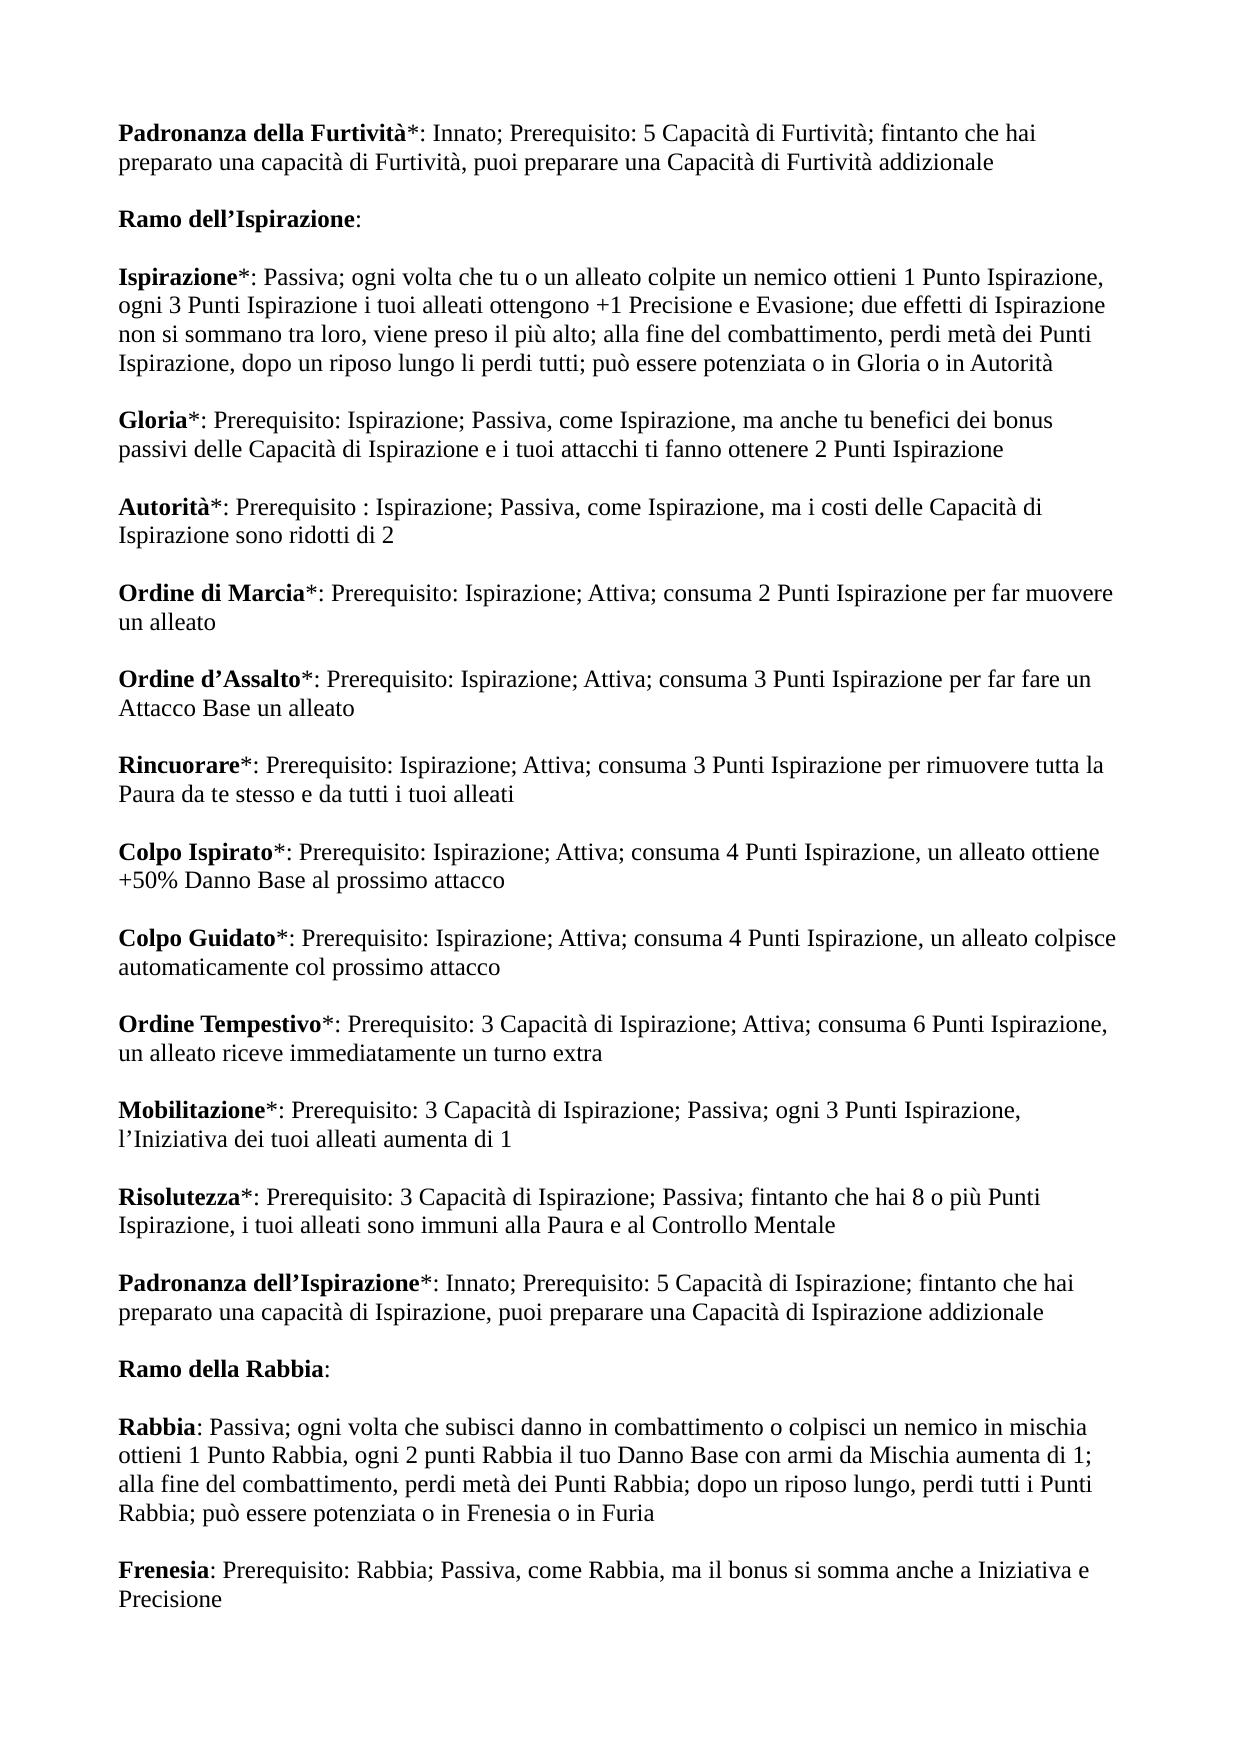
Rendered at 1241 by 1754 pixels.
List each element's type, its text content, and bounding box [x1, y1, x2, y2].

text Ramo della Rabbia: [118, 1354, 1122, 1383]
text Mobilitazione*: Prerequisito: 3 Capacità di Ispirazione; Passiva; ogni 3 Punti Ispirazione, l’Iniziativa dei tuoi alleati aumenta di 1 [118, 1096, 1122, 1153]
text Gloria*: Prerequisito: Ispirazione; Passiva, come Ispirazione, ma anche tu benefici dei bonus passivi delle Capacità di Ispirazione e i tuoi attacchi ti fanno ottenere 2 Punti Ispirazione [118, 406, 1122, 463]
text Frenesia: Prerequisito: Rabbia; Passiva, come Rabbia, ma il bonus si somma anche a Iniziativa e Precisione [118, 1556, 1122, 1613]
text Rincuorare*: Prerequisito: Ispirazione; Attiva; consuma 3 Punti Ispirazione per rimuovere tutta la Paura da te stesso e da tutti i tuoi alleati [118, 751, 1122, 808]
text Colpo Guidato*: Prerequisito: Ispirazione; Attiva; consuma 4 Punti Ispirazione, un alleato colpisce automaticamente col prossimo attacco [118, 923, 1122, 981]
text Autorità*: Prerequisito : Ispirazione; Passiva, come Ispirazione, ma i costi delle Capacità di Ispirazione sono ridotti di 2 [118, 492, 1122, 549]
text Risolutezza*: Prerequisito: 3 Capacità di Ispirazione; Passiva; fintanto che hai 8 o più Punti Ispirazione, i tuoi alleati sono immuni alla Paura e al Controllo Mentale [118, 1182, 1122, 1239]
text Ordine d’Assalto*: Prerequisito: Ispirazione; Attiva; consuma 3 Punti Ispirazione per far fare un Attacco Base un alleato [118, 664, 1122, 722]
text Ramo dell’Ispirazione: [118, 204, 1122, 233]
text Ordine di Marcia*: Prerequisito: Ispirazione; Attiva; consuma 2 Punti Ispirazione per far muovere un alleato [118, 578, 1122, 636]
text Padronanza dell’Ispirazione*: Innato; Prerequisito: 5 Capacità di Ispirazione; fintanto che hai preparato una capacità di Ispirazione, puoi preparare una Capacità di Ispirazione addizionale [118, 1268, 1122, 1326]
text Colpo Ispirato*: Prerequisito: Ispirazione; Attiva; consuma 4 Punti Ispirazione, un alleato ottiene +50% Danno Base al prossimo attacco [118, 837, 1122, 894]
text Padronanza della Furtività*: Innato; Prerequisito: 5 Capacità di Furtività; fintanto che hai preparato una capacità di Furtività, puoi preparare una Capacità di Furtività addizionale [118, 118, 1122, 176]
text Rabbia: Passiva; ogni volta che subisci danno in combattimento o colpisci un nemico in mischia ottieni 1 Punto Rabbia, ogni 2 punti Rabbia il tuo Danno Base con armi da Mischia aumenta di 1; alla fine del combattimento, perdi metà dei Punti Rabbia; dopo un riposo lungo, perdi tutti i Punti Rabbia; può essere potenziata o in Frenesia o in Furia [118, 1412, 1122, 1527]
text Ispirazione*: Passiva; ogni volta che tu o un alleato colpite un nemico ottieni 1 Punto Ispirazione, ogni 3 Punti Ispirazione i tuoi alleati ottengono +1 Precisione e Evasione; due effetti di Ispirazione non si sommano tra loro, viene preso il più alto; alla fine del combattimento, perdi metà dei Punti Ispirazione, dopo un riposo lungo li perdi tutti; può essere potenziata o in Gloria o in Autorità [118, 262, 1122, 377]
text Ordine Tempestivo*: Prerequisito: 3 Capacità di Ispirazione; Attiva; consuma 6 Punti Ispirazione, un alleato riceve immediatamente un turno extra [118, 1009, 1122, 1067]
